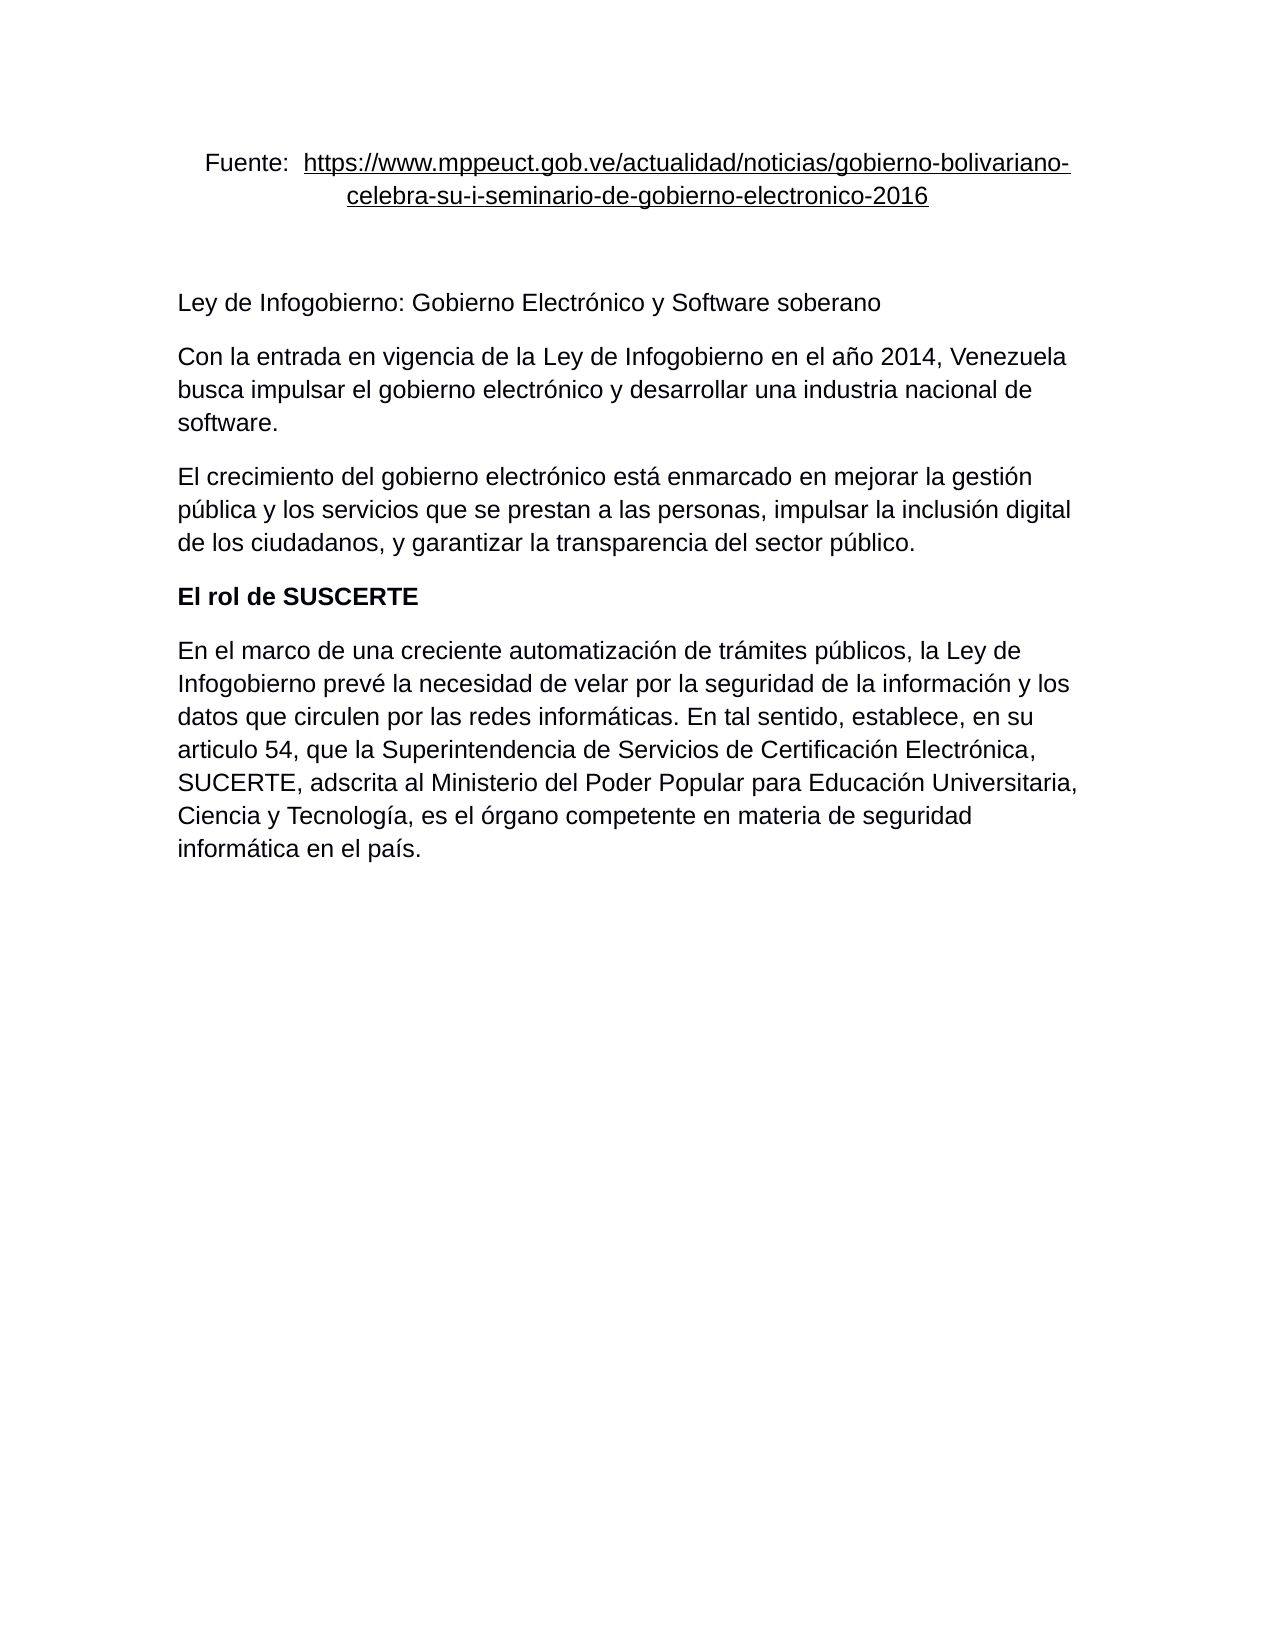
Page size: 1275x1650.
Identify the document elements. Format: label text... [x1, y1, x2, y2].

text En el marco de una creciente automatización de trámites públicos, la Ley de Infogobierno prevé la necesidad de velar por la seguridad de la información y los datos que circulen por las redes informáticas. En tal sentido, establece, en su articulo 54, que la Superintendencia de Servicios de Certificación Electrónica, SUCERTE, adscrita al Ministerio del Poder Popular para Educación Universitaria, Ciencia y Tecnología, es el órgano competente en materia de seguridad informática en el país. [177, 636, 1098, 863]
text El rol de SUSCERTE [177, 582, 1098, 611]
text Fuente: https://www.mppeuct.gob.ve/actualidad/noticias/gobierno-bolivariano-celebra-su-i-seminario-de-gobierno-electronico-2016 [177, 148, 1098, 209]
text Con la entrada en vigencia de la Ley de Infogobierno en el año 2014, Venezuela busca impulsar el gobierno electrónico y desarrollar una industria nacional de software. [177, 342, 1098, 437]
text Ley de Infogobierno: Gobierno Electrónico y Software soberano [177, 288, 1098, 317]
text El crecimiento del gobierno electrónico está enmarcado en mejorar la gestión pública y los servicios que se prestan a las personas, impulsar la inclusión digital de los ciudadanos, y garantizar la transparencia del sector público. [177, 462, 1098, 557]
